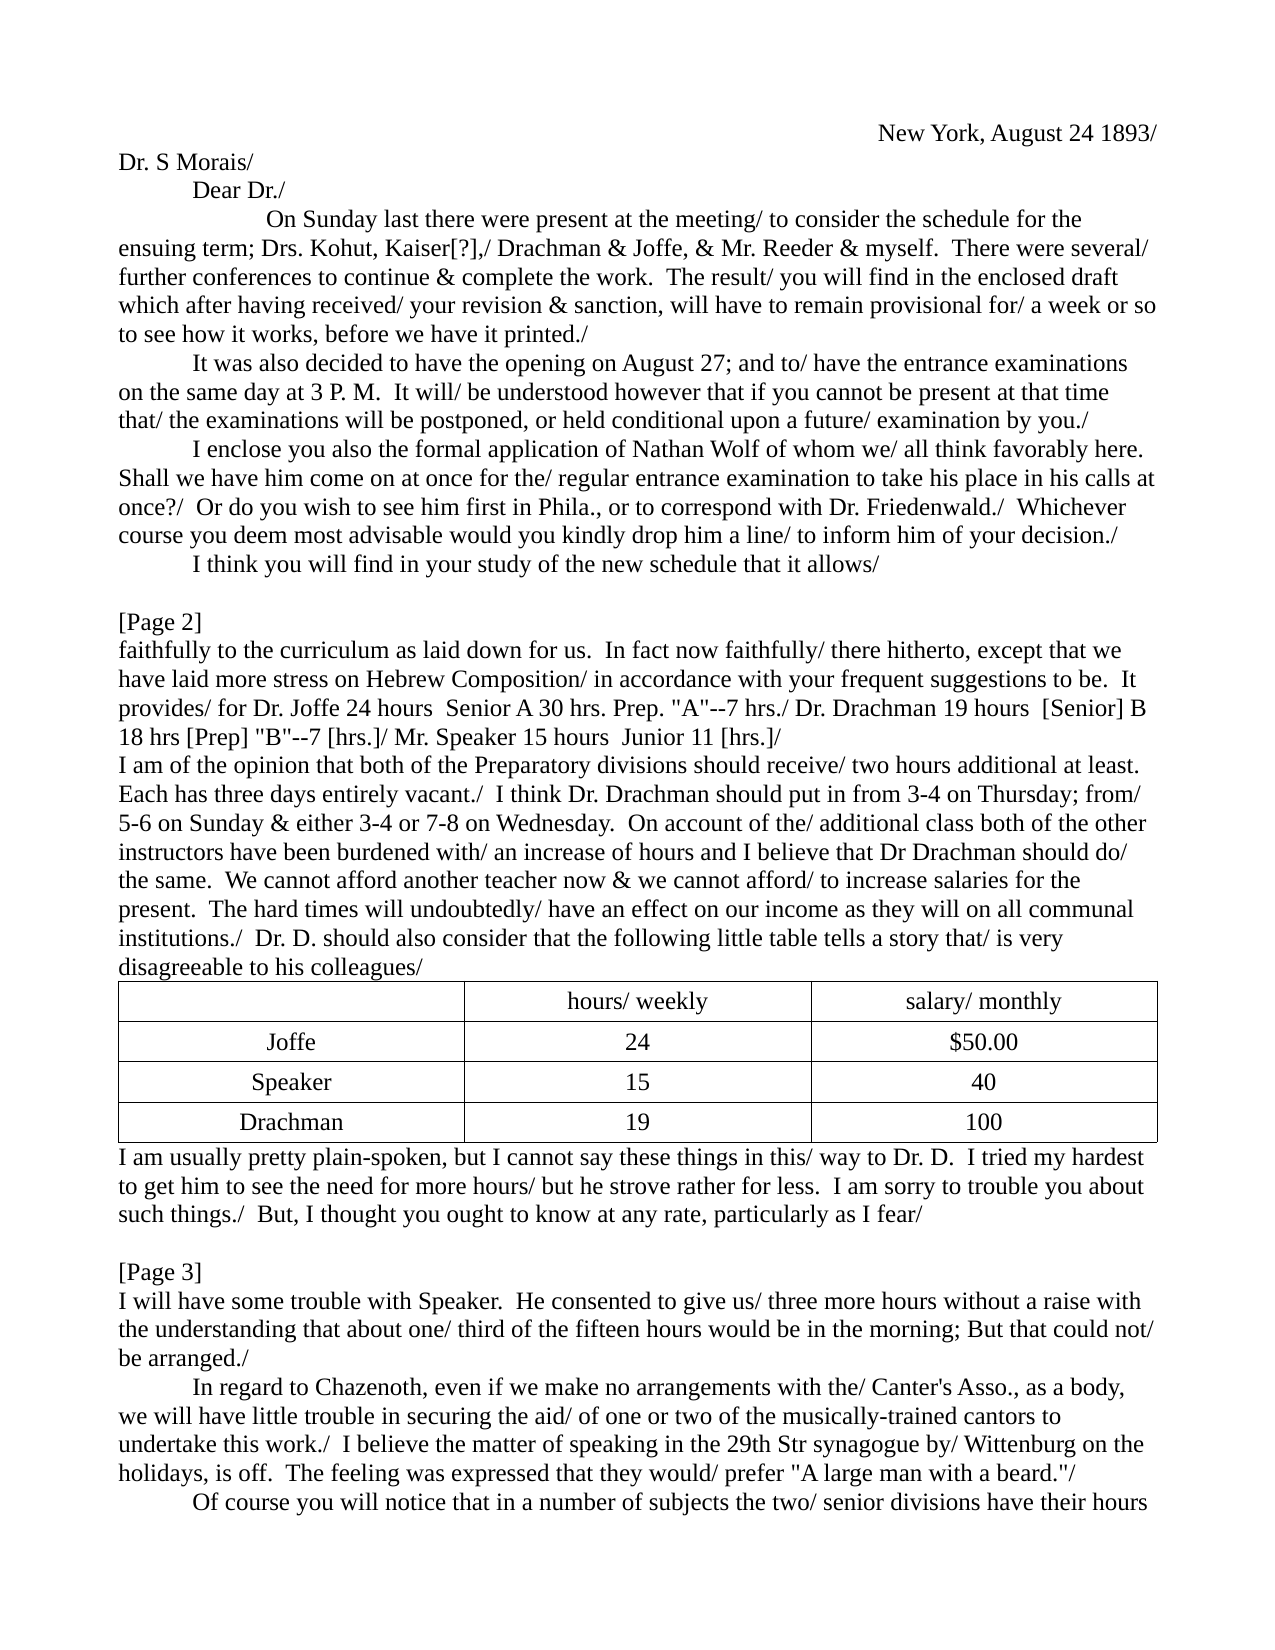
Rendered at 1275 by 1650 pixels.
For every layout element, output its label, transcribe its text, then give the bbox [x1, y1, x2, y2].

table_cell $50.00 [812, 1022, 1157, 1061]
table_cell 100 [812, 1103, 1157, 1142]
text In regard to Chazenoth, even if we make no arrangements with the/ Canter's Asso., as a body, we will have little trouble in securing the aid/ of one or two of the musically-trained cantors to undertake this work./ I believe the matter of speaking in the 29th Str synagogue by/ Wittenburg on the holidays, is off. The feeling was expressed that they would/ prefer "A large man with a beard."/ [118, 1372, 1157, 1487]
text faithfully to the curriculum as laid down for us. In fact now faithfully/ there hitherto, except that we have laid more stress on Hebrew Composition/ in accordance with your frequent suggestions to be. It provides/ for Dr. Joffe 24 hours Senior A 30 hrs. Prep. "A"--7 hrs./ Dr. Drachman 19 hours [Senior] B 18 hrs [Prep] "B"--7 [hrs.]/ Mr. Speaker 15 hours Junior 11 [hrs.]/ [118, 636, 1157, 751]
text [Page 2] [118, 607, 1157, 636]
table_header hours/ weekly [465, 982, 811, 1021]
text Of course you will notice that in a number of subjects the two/ senior divisions have their hours [118, 1487, 1157, 1516]
text On Sunday last there were present at the meeting/ to consider the schedule for the ensuing term; Drs. Kohut, Kaiser[?],/ Drachman & Joffe, & Mr. Reeder & myself. There were several/ further conferences to continue & complete the work. The result/ you will find in the enclosed draft which after having received/ your revision & sanction, will have to remain provisional for/ a week or so to see how it works, before we have it printed./ [118, 204, 1157, 348]
table_header [119, 982, 464, 1021]
text Dr. S Morais/ [118, 147, 1157, 176]
table_cell 19 [465, 1103, 811, 1142]
table_cell Speaker [119, 1062, 464, 1102]
text I am of the opinion that both of the Preparatory divisions should receive/ two hours additional at least. Each has three days entirely vacant./ I think Dr. Drachman should put in from 3-4 on Thursday; from/ 5-6 on Sunday & either 3-4 or 7-8 on Wednesday. On account of the/ additional class both of the other instructors have been burdened with/ an increase of hours and I believe that Dr Drachman should do/ the same. We cannot afford another teacher now & we cannot afford/ to increase salaries for the present. The hard times will undoubtedly/ have an effect on our income as they will on all communal institutions./ Dr. D. should also consider that the following little table tells a story that/ is very disagreeable to his colleagues/ [118, 751, 1157, 981]
text I will have some trouble with Speaker. He consented to give us/ three more hours without a raise with the understanding that about one/ third of the fifteen hours would be in the morning; But that could not/ be arranged./ [118, 1286, 1157, 1372]
text It was also decided to have the opening on August 27; and to/ have the entrance examinations on the same day at 3 P. M. It will/ be understood however that if you cannot be present at that time that/ the examinations will be postponed, or held conditional upon a future/ examination by you./ [118, 348, 1157, 434]
table_header salary/ monthly [812, 982, 1157, 1021]
text I think you will find in your study of the new schedule that it allows/ [118, 549, 1157, 578]
text [Page 3] [118, 1257, 1157, 1286]
text Dear Dr./ [118, 176, 1157, 204]
table_cell 40 [812, 1062, 1157, 1102]
table_cell 24 [465, 1022, 811, 1061]
table_cell Drachman [119, 1103, 464, 1142]
table_cell 15 [465, 1062, 811, 1102]
text I enclose you also the formal application of Nathan Wolf of whom we/ all think favorably here. Shall we have him come on at once for the/ regular entrance examination to take his place in his calls at once?/ Or do you wish to see him first in Phila., or to correspond with Dr. Friedenwald./ Whichever course you deem most advisable would you kindly drop him a line/ to inform him of your decision./ [118, 434, 1157, 549]
text I am usually pretty plain-spoken, but I cannot say these things in this/ way to Dr. D. I tried my hardest to get him to see the need for more hours/ but he strove rather for less. I am sorry to trouble you about such things./ But, I thought you ought to know at any rate, particularly as I fear/ [118, 1143, 1157, 1228]
table_cell Joffe [119, 1022, 464, 1061]
text New York, August 24 1893/ [118, 118, 1157, 147]
